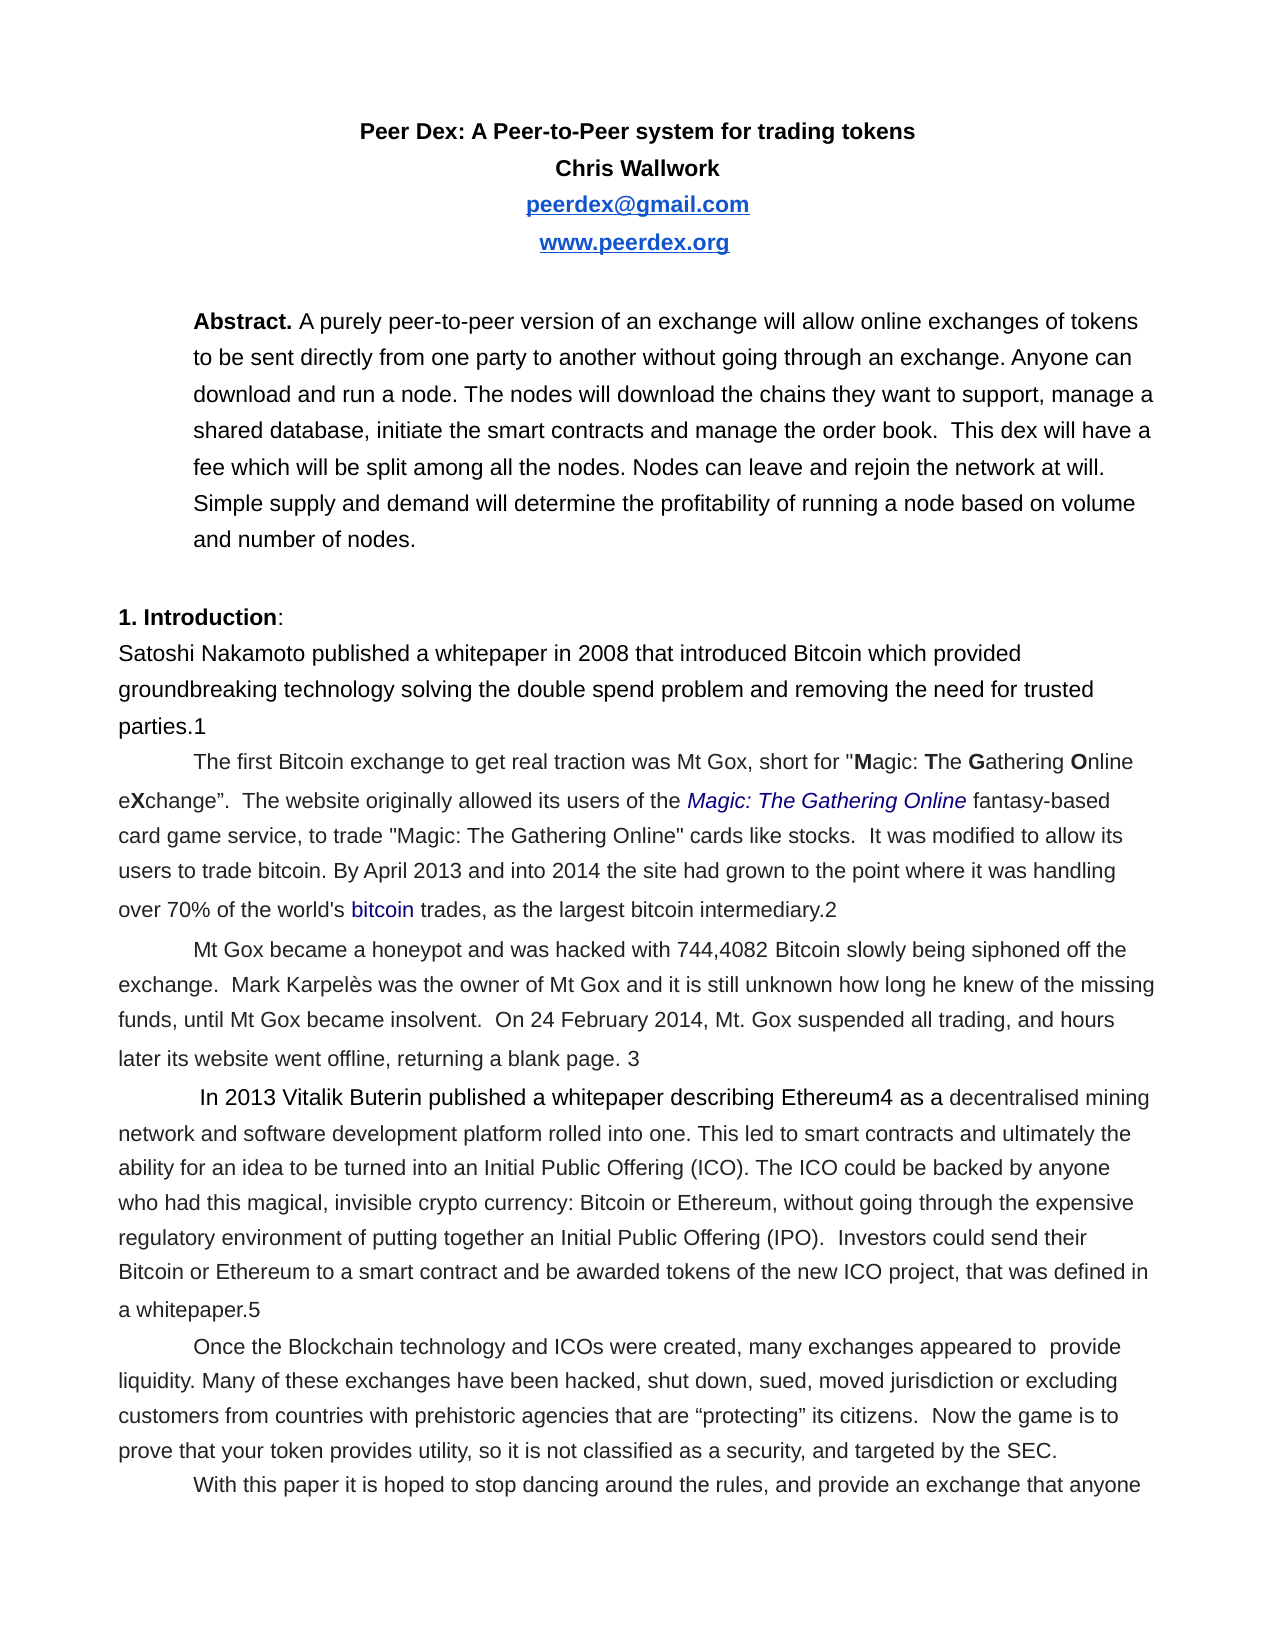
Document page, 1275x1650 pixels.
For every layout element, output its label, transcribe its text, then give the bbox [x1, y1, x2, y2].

text Satoshi Nakamoto published a whitepaper in 2008 that introduced Bitcoin which provided groundbreaking technology solving the double spend problem and removing the need for trusted parties.1 [118, 640, 1157, 739]
text Once the Blockchain technology and ICOs were created, many exchanges appeared to provide liquidity. Many of these exchanges have been hacked, shut down, sued, moved jurisdiction or excluding customers from countries with prehistoric agencies that are “protecting” its citizens. Now the game is to prove that your token provides utility, so it is not classified as a security, and targeted by the SEC. [118, 1333, 1157, 1463]
text In 2013 Vitalik Buterin published a whitepaper describing Ethereum4 as a decentralised mining network and software development platform rolled into one. This led to smart contracts and ultimately the ability for an idea to be turned into an Initial Public Offering (ICO). The ICO could be backed by anyone who had this magical, invisible crypto currency: Bitcoin or Ethereum, without going through the expensive regulatory environment of putting together an Initial Public Offering (IPO). Investors could send their Bitcoin or Ethereum to a smart contract and be awarded tokens of the new ICO project, that was defined in a whitepaper.5 [118, 1082, 1157, 1323]
text The first Bitcoin exchange to get real traction was Mt Gox, short for "Magic: The Gathering Online eXchange”. The website originally allowed its users of the Magic: The Gathering Online fantasy-based card game service, to trade "Magic: The Gathering Online" cards like stocks. It was modified to allow its users to trade bitcoin. By April 2013 and into 2014 the site had grown to the point where it was handling over 70% of the world's bitcoin trades, as the largest bitcoin intermediary.2 [118, 749, 1157, 923]
text 1. Introduction: [118, 604, 1157, 630]
text Peer Dex: A Peer-to-Peer system for trading tokens [118, 118, 1157, 144]
text www.peerdex.org [118, 227, 1157, 256]
text Chris Wallwork [118, 154, 1157, 181]
text Mt Gox became a honeypot and was hacked with 744,4082 Bitcoin slowly being siphoned off the exchange. Mark Karpelès was the owner of Mt Gox and it is still unknown how long he knew of the missing funds, until Mt Gox became insolvent. On 24 February 2014, Mt. Gox suspended all trading, and hours later its website went offline, returning a blank page. 3 [118, 934, 1157, 1071]
text Abstract. A purely peer-to-peer version of an exchange will allow online exchanges of tokens to be sent directly from one party to another without going through an exchange. Anyone can download and run a node. The nodes will download the chains they want to support, manage a shared database, initiate the smart contracts and manage the order book. This dex will have a fee which will be split among all the nodes. Nodes can leave and rejoin the network at will. Simple supply and demand will determine the profitability of running a node based on volume and number of nodes. [193, 308, 1157, 552]
text With this paper it is hoped to stop dancing around the rules, and provide an exchange that anyone [118, 1472, 1157, 1497]
text peerdex@gmail.com [118, 191, 1157, 217]
